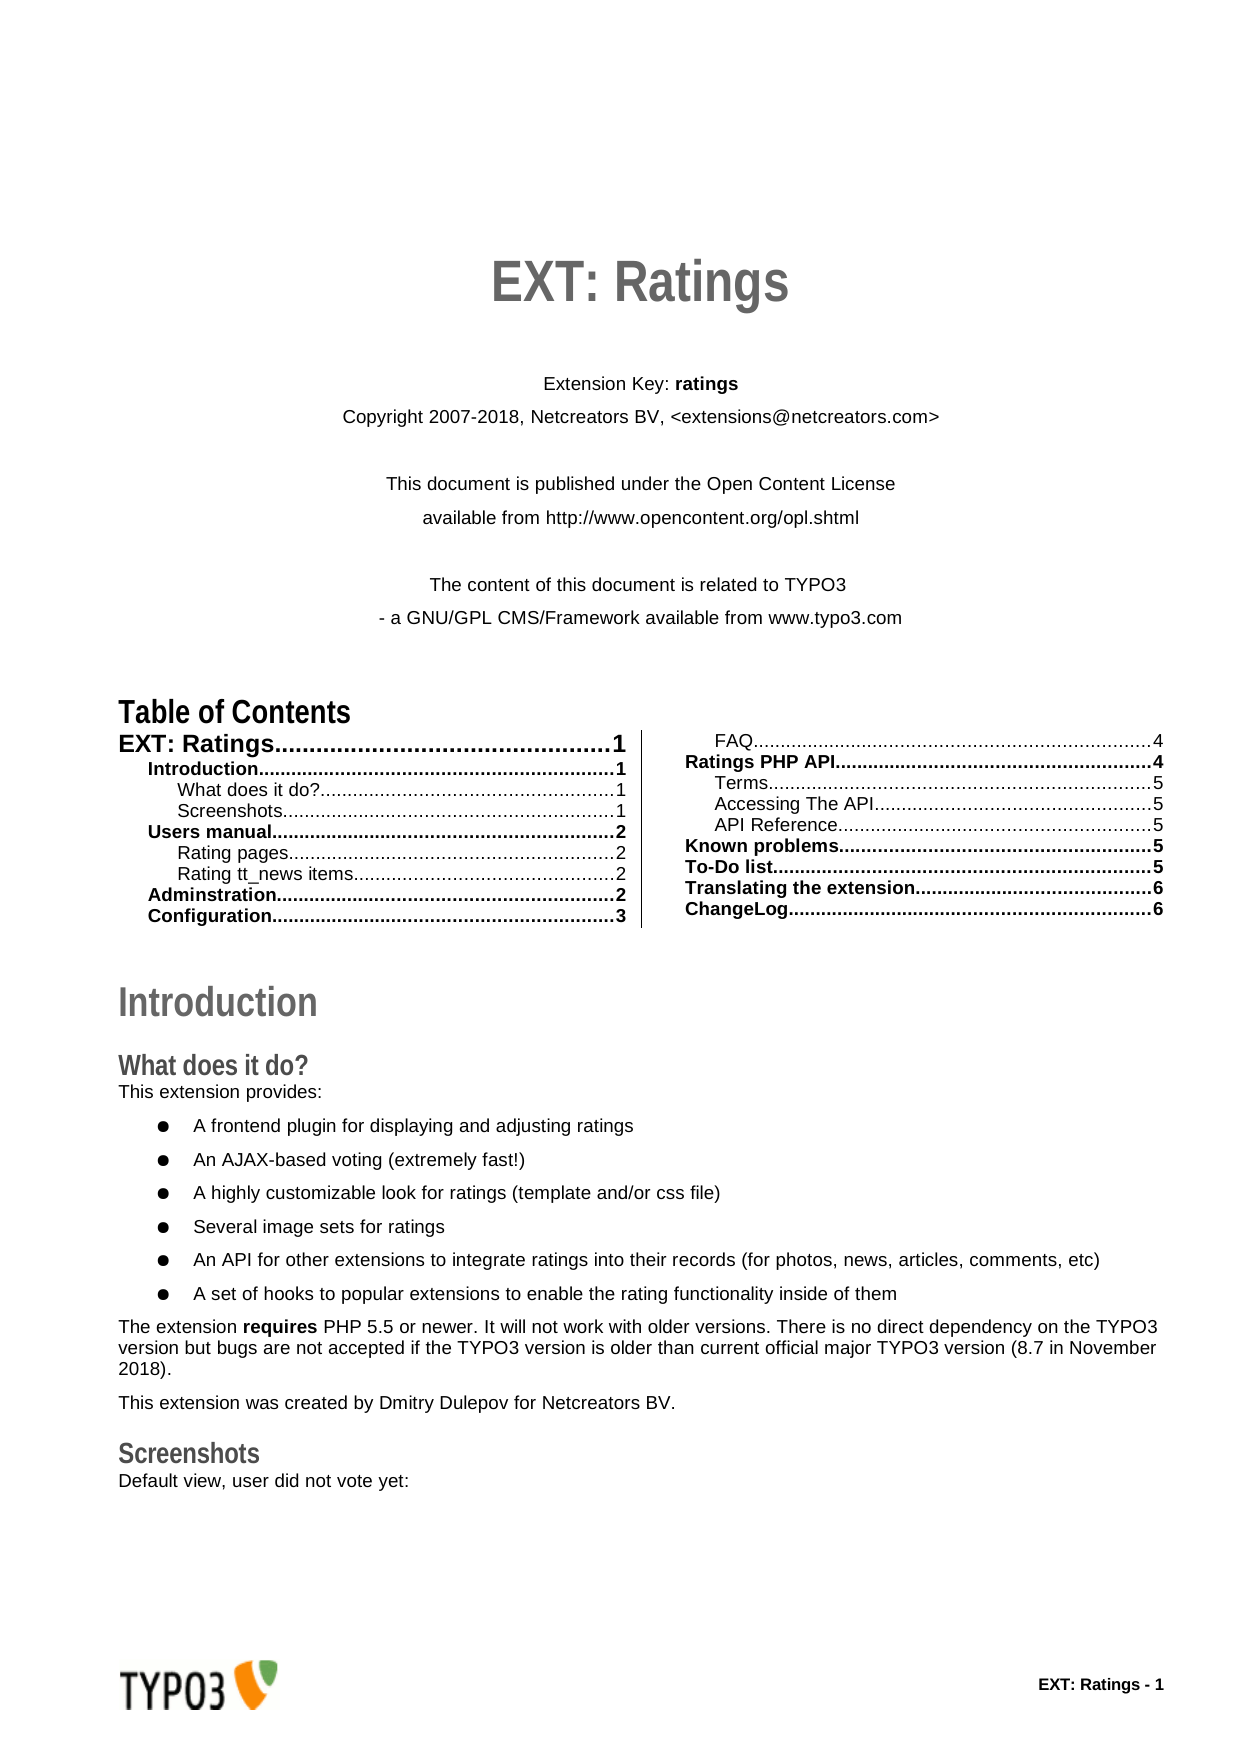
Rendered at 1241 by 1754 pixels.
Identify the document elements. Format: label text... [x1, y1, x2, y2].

text - a GNU/GPL CMS/Framework available from www.typo3.com [118, 608, 1163, 629]
list Several image sets for ratings [156, 1216, 1163, 1237]
text This document is published under the Open Content License [118, 473, 1163, 494]
list A set of hooks to popular extensions to enable the rating functionality inside of them [156, 1283, 1163, 1304]
text This extension was created by Dmitry Dulepov for Netcreators BV. [118, 1392, 1163, 1413]
subtitle What does it do? [118, 1049, 1163, 1082]
text Ratings PHP API 4 [685, 751, 1163, 772]
text The content of this document is related to TYPO3 [118, 574, 1163, 595]
text Accessing The API 5 [714, 793, 1163, 814]
subtitle Screenshots [118, 1437, 1163, 1470]
list A frontend plugin for displaying and adjusting ratings [156, 1115, 1163, 1136]
text Rating pages 2 [177, 842, 626, 863]
text Adminstration 2 [148, 884, 626, 906]
text FAQ 4 [714, 730, 1163, 751]
text This extension provides: [118, 1082, 1163, 1103]
subtitle Table of Contents [118, 692, 1163, 730]
text Users manual 2 [148, 821, 626, 842]
text Default view, user did not vote yet: [118, 1470, 1163, 1491]
text Copyright 2007-2018, Netcreators BV, <extensions@netcreators.com> [118, 406, 1163, 427]
text ChangeLog 6 [685, 899, 1163, 920]
text API Reference 5 [714, 814, 1163, 836]
text Rating tt_news items 2 [177, 863, 626, 884]
list An API for other extensions to integrate ratings into their records (for photos, news, articles, comments, etc) [156, 1249, 1163, 1271]
list An AJAX-based voting (extremely fast!) [156, 1149, 1163, 1170]
subtitle EXT: Ratings [118, 247, 1163, 314]
text Known problems 5 [685, 836, 1163, 857]
text The extension requires PHP 5.5 or newer. It will not work with older versions. There is no direct dependency on the TYPO3 version but bugs are not accepted if the TYPO3 version is older than current official major TYPO3 version (8.7 in November 2018). [118, 1317, 1163, 1380]
text Translating the extension 6 [685, 878, 1163, 899]
text Extension Key: ratings [118, 373, 1163, 394]
text What does it do? 1 [177, 779, 626, 800]
text Screenshots 1 [177, 800, 626, 821]
list A highly customizable look for ratings (template and/or css file) [156, 1182, 1163, 1203]
text EXT: Ratings 1 [118, 730, 626, 758]
text Terms 5 [714, 772, 1163, 793]
picture [119, 1659, 280, 1710]
subtitle Introduction [118, 977, 1163, 1025]
text Introduction 1 [148, 758, 626, 779]
text To-Do list 5 [685, 857, 1163, 878]
text Configuration 3 [148, 906, 626, 927]
text available from http://www.opencontent.org/opl.shtml [118, 507, 1163, 528]
